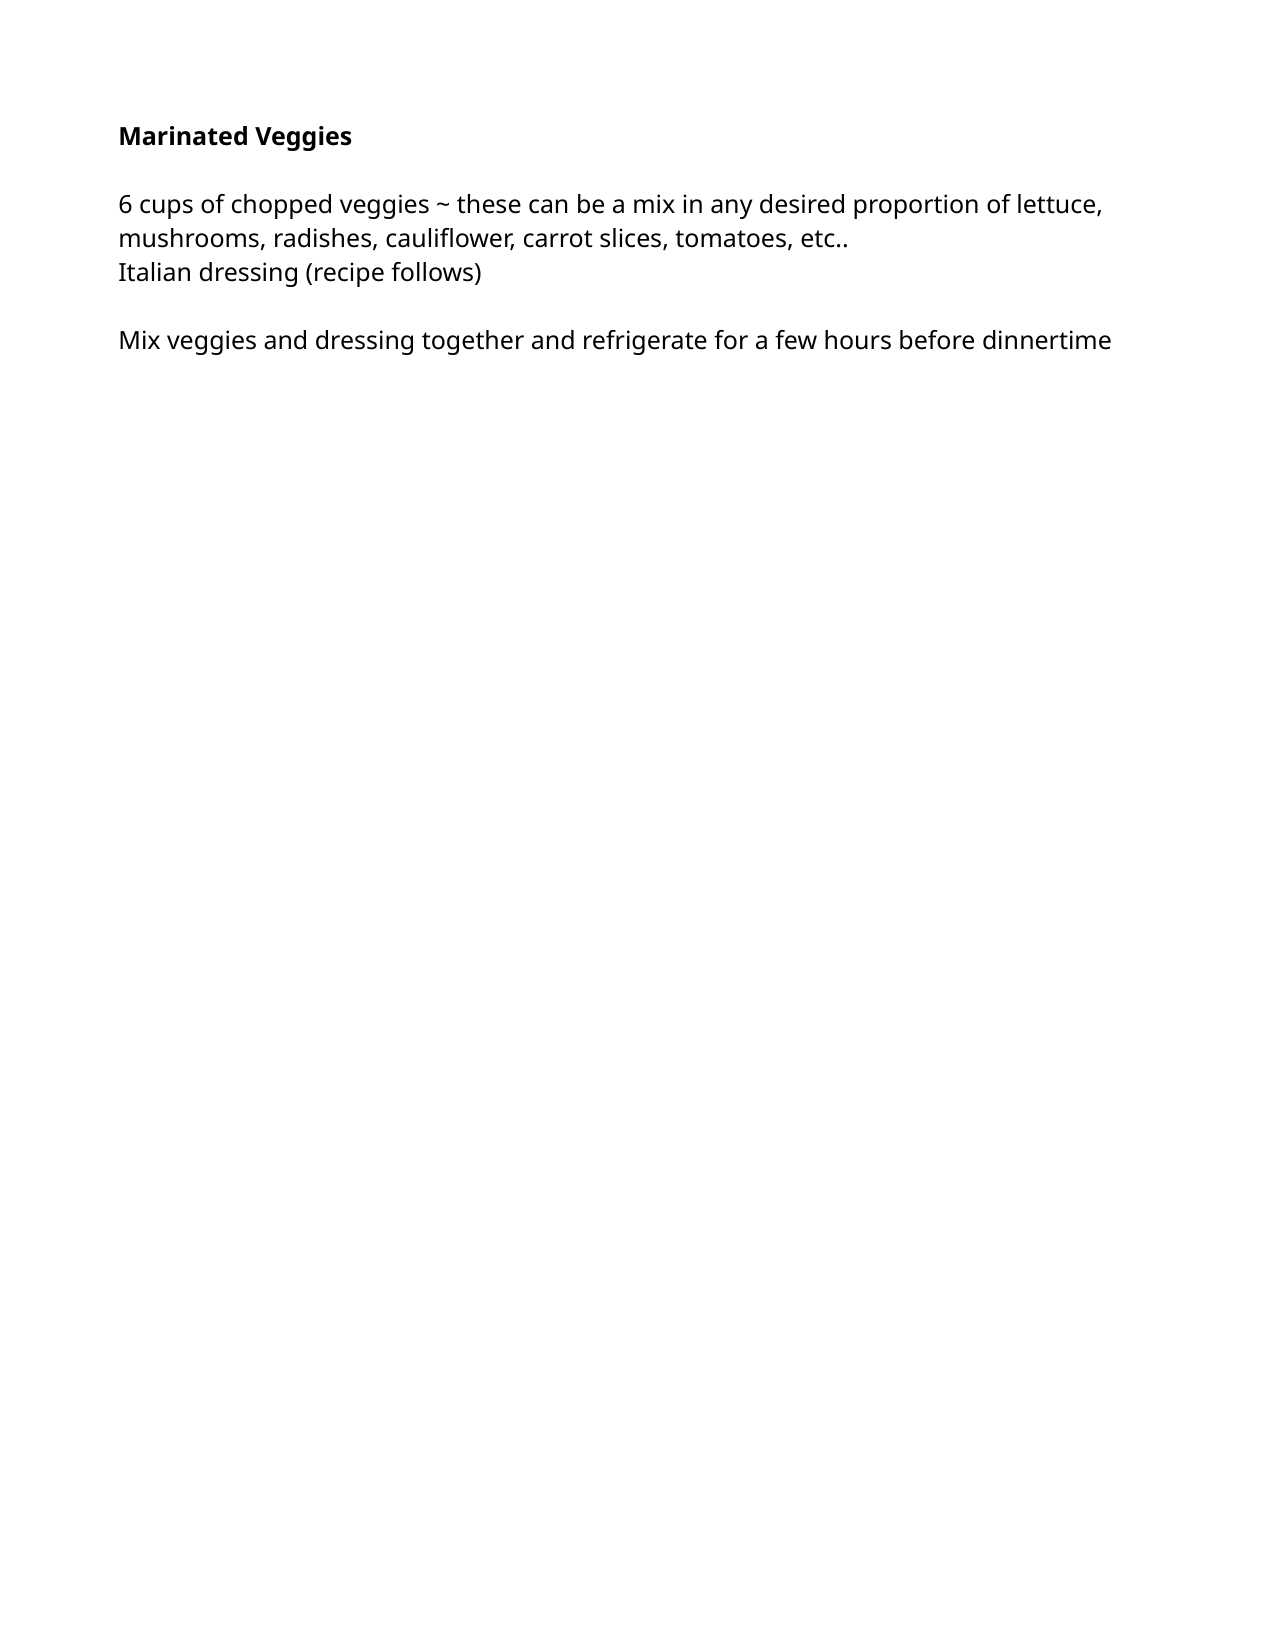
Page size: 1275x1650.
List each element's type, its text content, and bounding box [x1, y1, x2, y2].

text Italian dressing (recipe follows) [118, 254, 1157, 288]
text Mix veggies and dressing together and refrigerate for a few hours before dinnertime [118, 322, 1157, 357]
text 6 cups of chopped veggies ~ these can be a mix in any desired proportion of lettuce, mushrooms, radishes, cauliflower, carrot slices, tomatoes, etc.. [118, 186, 1157, 254]
text Marinated Veggies [118, 118, 1157, 152]
